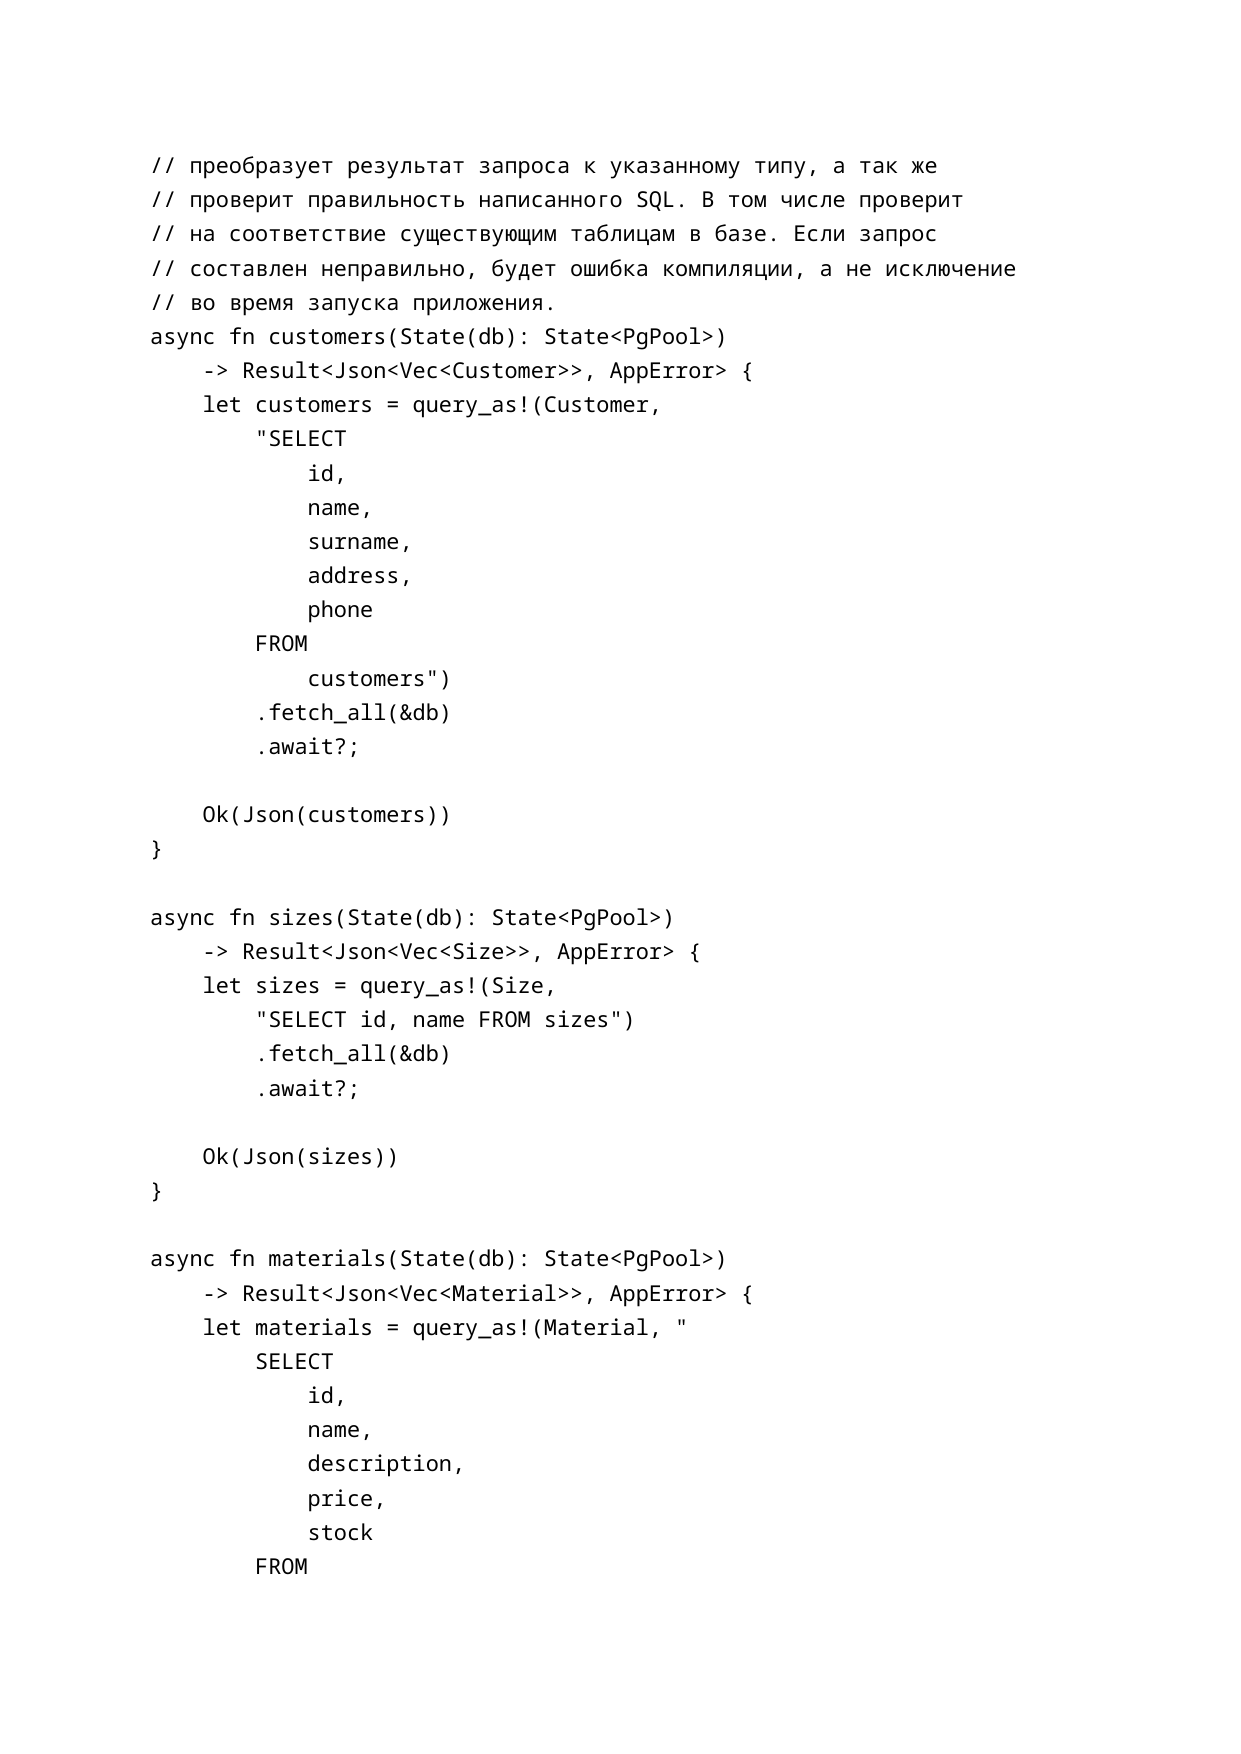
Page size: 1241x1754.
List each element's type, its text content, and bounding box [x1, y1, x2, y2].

text address, [150, 560, 1053, 590]
text description, [150, 1448, 1053, 1478]
text phone [150, 594, 1053, 624]
text stock [150, 1517, 1053, 1546]
text .await?; [150, 731, 1053, 761]
text async fn materials(State(db): State<PgPool>) [150, 1243, 1053, 1273]
text FROM [150, 628, 1053, 658]
text // проверит правильность написанного SQL. В том числе проверит [150, 184, 1053, 214]
text // во время запуска приложения. [150, 287, 1053, 316]
text FROM [150, 1551, 1053, 1581]
text "SELECT [150, 423, 1053, 453]
text // на соответствие существующим таблицам в базе. Если запрос [150, 218, 1053, 248]
text customers") [150, 662, 1053, 692]
text "SELECT id, name FROM sizes") [150, 1004, 1053, 1034]
text // преобразует результат запроса к указанному типу, а так же [150, 150, 1053, 180]
text .fetch_all(&db) [150, 1038, 1053, 1068]
text async fn sizes(State(db): State<PgPool>) [150, 902, 1053, 931]
text } [150, 1175, 1053, 1205]
text surname, [150, 526, 1053, 556]
text Ok(Json(sizes)) [150, 1141, 1053, 1171]
text let sizes = query_as!(Size, [150, 970, 1053, 1000]
text name, [150, 1414, 1053, 1444]
text -> Result<Json<Vec<Size>>, AppError> { [150, 936, 1053, 966]
text async fn customers(State(db): State<PgPool>) [150, 321, 1053, 351]
text // составлен неправильно, будет ошибка компиляции, а не исключение [150, 252, 1053, 282]
text Ok(Json(customers)) [150, 799, 1053, 829]
text } [150, 833, 1053, 863]
text name, [150, 492, 1053, 521]
text price, [150, 1482, 1053, 1512]
text -> Result<Json<Vec<Customer>>, AppError> { [150, 355, 1053, 385]
text .fetch_all(&db) [150, 697, 1053, 726]
text -> Result<Json<Vec<Material>>, AppError> { [150, 1277, 1053, 1307]
text id, [150, 1380, 1053, 1410]
text SELECT [150, 1346, 1053, 1376]
text .await?; [150, 1072, 1053, 1102]
text id, [150, 457, 1053, 487]
text let customers = query_as!(Customer, [150, 389, 1053, 419]
text let materials = query_as!(Material, " [150, 1312, 1053, 1341]
